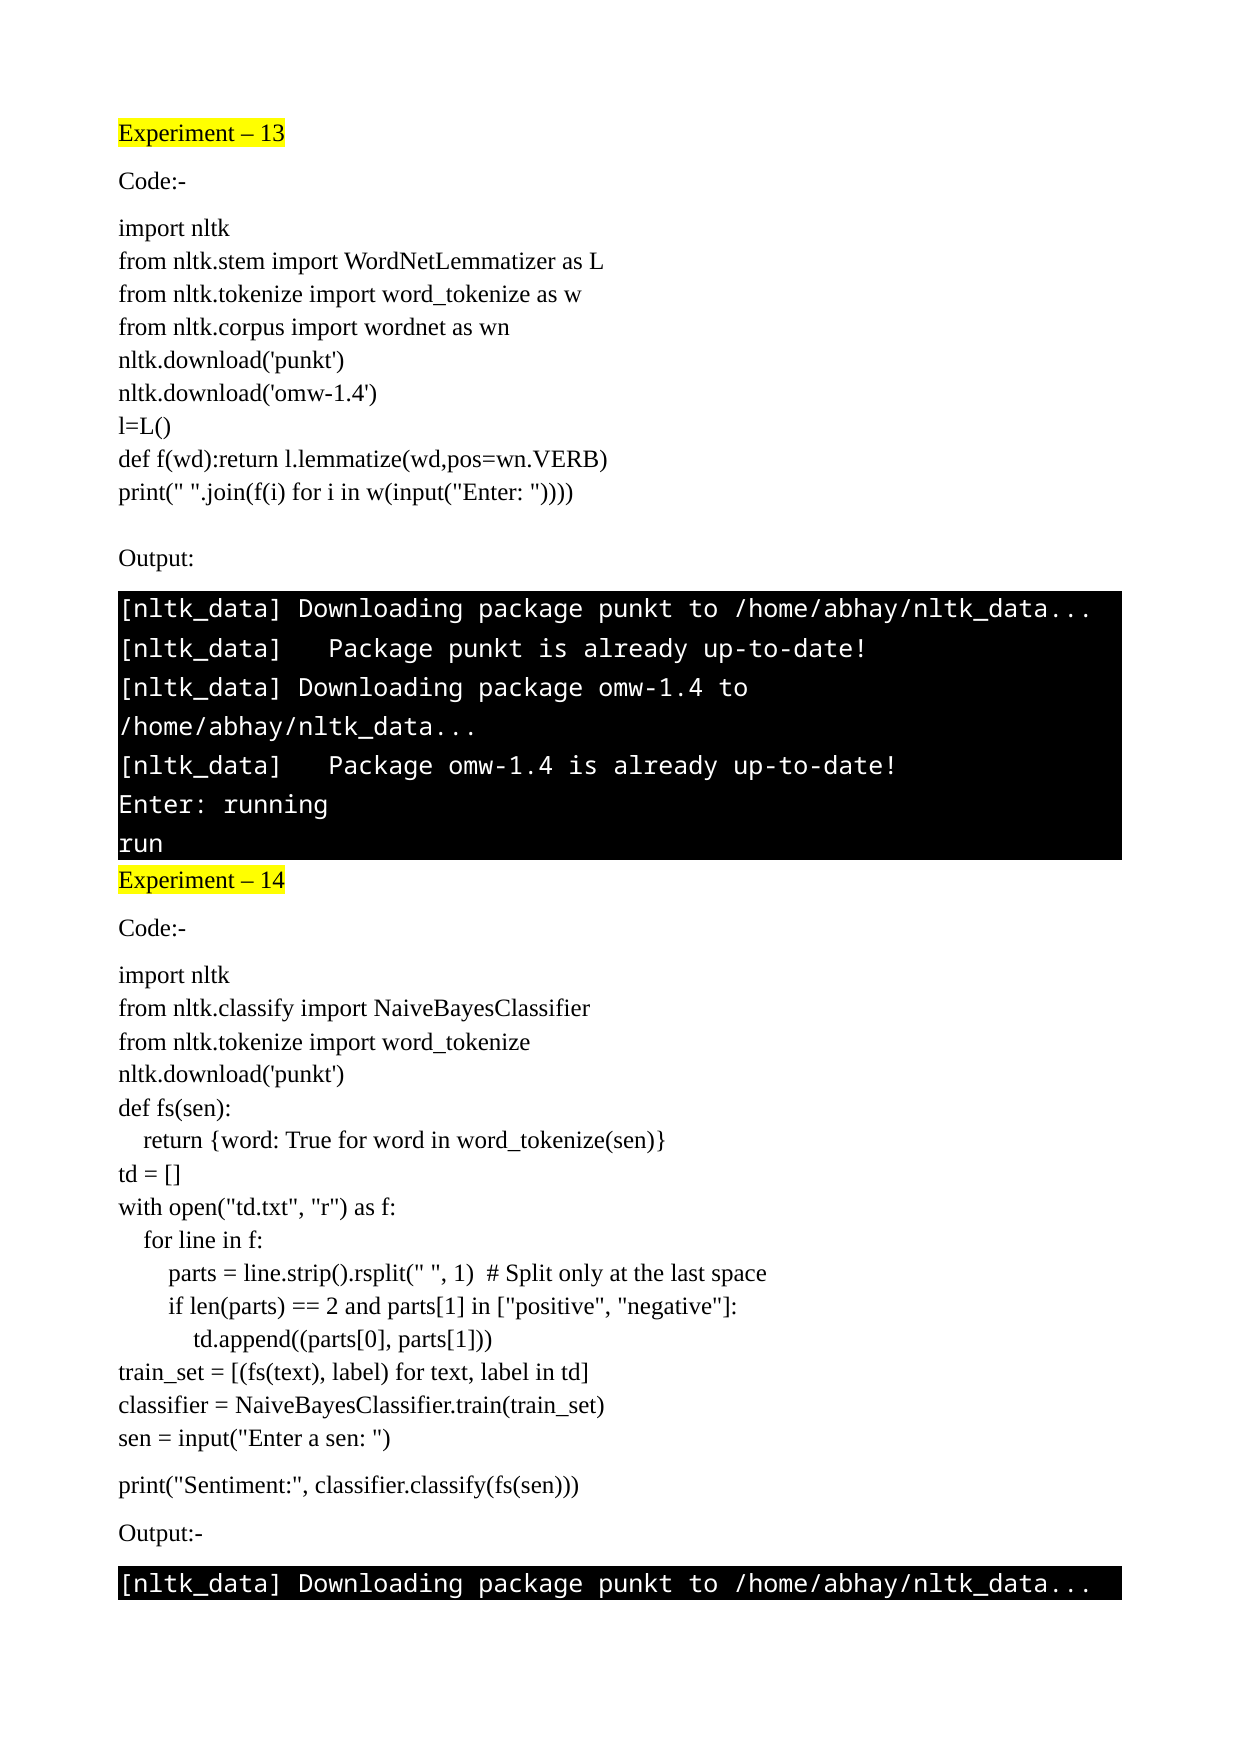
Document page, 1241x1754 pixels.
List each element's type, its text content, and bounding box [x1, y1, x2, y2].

text td = [] [118, 1159, 1122, 1187]
text nltk.download('punkt') [118, 345, 1122, 374]
text [nltk_data] Downloading package omw-1.4 to /home/abhay/nltk_data... [118, 669, 1122, 743]
text from nltk.stem import WordNetLemmatizer as L [118, 246, 1122, 275]
text Experiment – 14 [118, 865, 1122, 894]
text Code:- [118, 913, 1122, 942]
text Enter: running [118, 787, 1122, 821]
text from nltk.classify import NaiveBayesClassifier [118, 993, 1122, 1022]
text l=L() [118, 411, 1122, 440]
text from nltk.tokenize import word_tokenize [118, 1027, 1122, 1055]
text parts = line.strip().rsplit(" ", 1) # Split only at the last space [118, 1258, 1122, 1286]
text print(" ".join(f(i) for i in w(input("Enter: ")))) [118, 477, 1122, 506]
text run [118, 826, 1122, 860]
text with open("td.txt", "r") as f: [118, 1192, 1122, 1220]
text td.append((parts[0], parts[1])) [118, 1324, 1122, 1352]
text if len(parts) == 2 and parts[1] in ["positive", "negative"]: [118, 1291, 1122, 1319]
text [nltk_data] Package omw-1.4 is already up-to-date! [118, 748, 1122, 782]
text nltk.download('omw-1.4') [118, 378, 1122, 407]
text import nltk [118, 961, 1122, 989]
text nltk.download('punkt') [118, 1059, 1122, 1088]
text def f(wd):return l.lemmatize(wd,pos=wn.VERB) [118, 444, 1122, 473]
text import nltk [118, 213, 1122, 242]
text from nltk.corpus import wordnet as wn [118, 312, 1122, 341]
text def fs(sen): [118, 1093, 1122, 1121]
text [nltk_data] Downloading package punkt to /home/abhay/nltk_data... [118, 591, 1122, 625]
text [nltk_data] Downloading package punkt to /home/abhay/nltk_data... [118, 1566, 1122, 1600]
text Output:- [118, 1518, 1122, 1547]
text classifier = NaiveBayesClassifier.train(train_set) [118, 1390, 1122, 1418]
text print("Sentiment:", classifier.classify(fs(sen))) [118, 1470, 1122, 1499]
text for line in f: [118, 1225, 1122, 1253]
text Output: [118, 543, 1122, 572]
text sen = input("Enter a sen: ") [118, 1423, 1122, 1452]
text [nltk_data] Package punkt is already up-to-date! [118, 630, 1122, 664]
text train_set = [(fs(text), label) for text, label in td] [118, 1357, 1122, 1386]
text return {word: True for word in word_tokenize(sen)} [118, 1126, 1122, 1154]
text Experiment – 13 [118, 118, 1122, 147]
text Code:- [118, 166, 1122, 194]
text from nltk.tokenize import word_tokenize as w [118, 279, 1122, 308]
